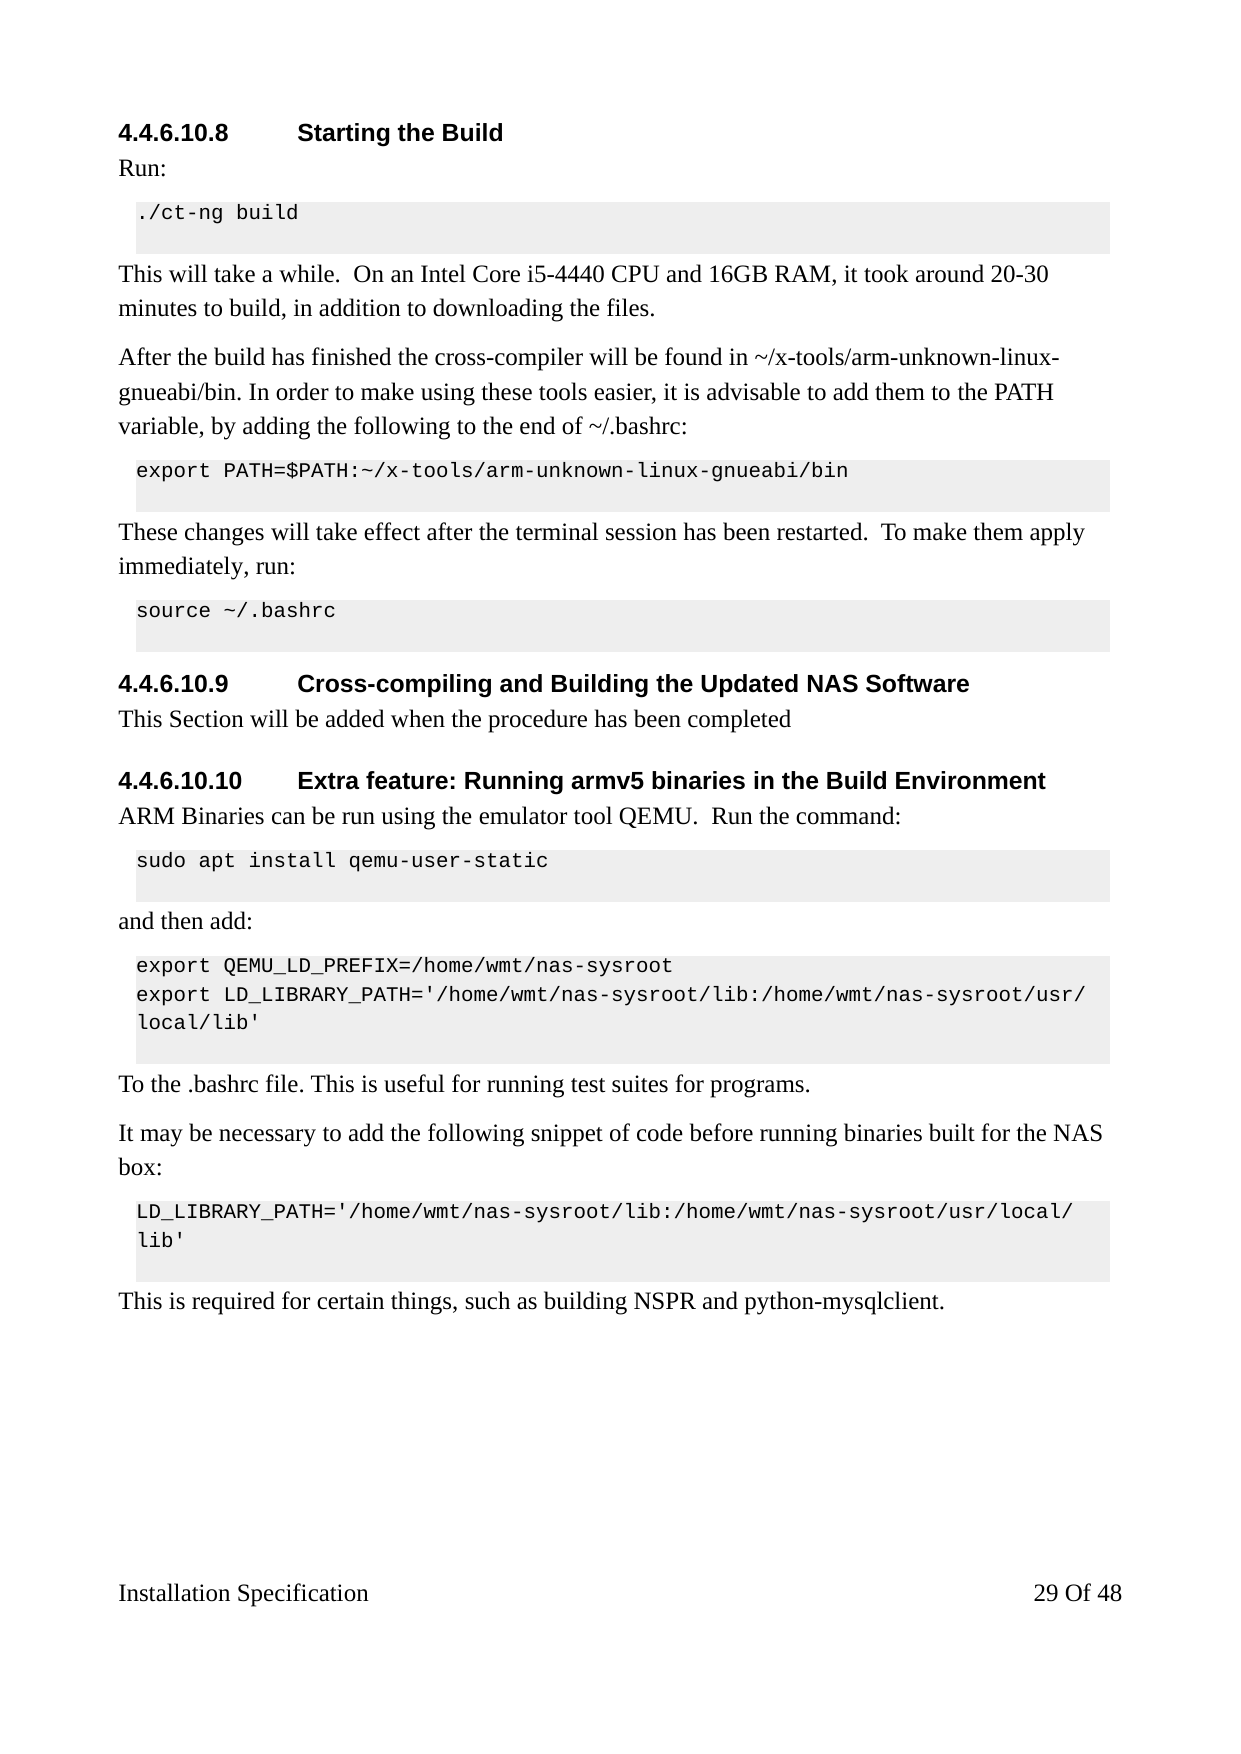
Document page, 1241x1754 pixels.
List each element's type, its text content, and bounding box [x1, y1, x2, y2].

text and then add: [118, 906, 1122, 935]
subtitle Extra feature: Running armv5 binaries in the Build Environment [118, 766, 1122, 794]
subtitle Cross-compiling and Building the Updated NAS Software [118, 669, 1122, 698]
text ARM Binaries can be run using the emulator tool QEMU. Run the command: [118, 801, 1122, 829]
text After the build has finished the cross-compiler will be found in ~/x-tools/arm-unknown-linux-gnueabi/bin. In order to make using these tools easier, it is advisable to add them to the PATH variable, by adding the following to the end of ~/.bashrc: [118, 342, 1122, 440]
text Run: [118, 153, 1122, 182]
text source ~/.bashrc [136, 600, 1110, 624]
text To the .bashrc file. This is useful for running test suites for programs. [118, 1069, 1122, 1098]
text This will take a while. On an Intel Core i5-4440 CPU and 16GB RAM, it took around 20-30 minutes to build, in addition to downloading the files. [118, 259, 1122, 322]
text It may be necessary to add the following snippet of code before running binaries built for the NAS box: [118, 1118, 1122, 1181]
text These changes will take effect after the terminal session has been restarted. To make them apply immediately, run: [118, 517, 1122, 580]
text export LD_LIBRARY_PATH='/home/wmt/nas-sysroot/lib:/home/wmt/nas-sysroot/usr/local/lib' [136, 984, 1110, 1036]
text ./ct-ng build [136, 202, 1110, 226]
text This Section will be added when the procedure has been completed [118, 704, 1122, 733]
text This is required for certain things, such as building NSPR and python-mysqlclient. [118, 1286, 1122, 1315]
subtitle Starting the Build [118, 118, 1122, 147]
text sudo apt install qemu-user-static [136, 850, 1110, 873]
text export QEMU_LD_PREFIX=/home/wmt/nas-sysroot [136, 956, 1110, 979]
text LD_LIBRARY_PATH='/home/wmt/nas-sysroot/lib:/home/wmt/nas-sysroot/usr/local/lib' [136, 1201, 1110, 1253]
text export PATH=$PATH:~/x-tools/arm-unknown-linux-gnueabi/bin [136, 460, 1110, 484]
